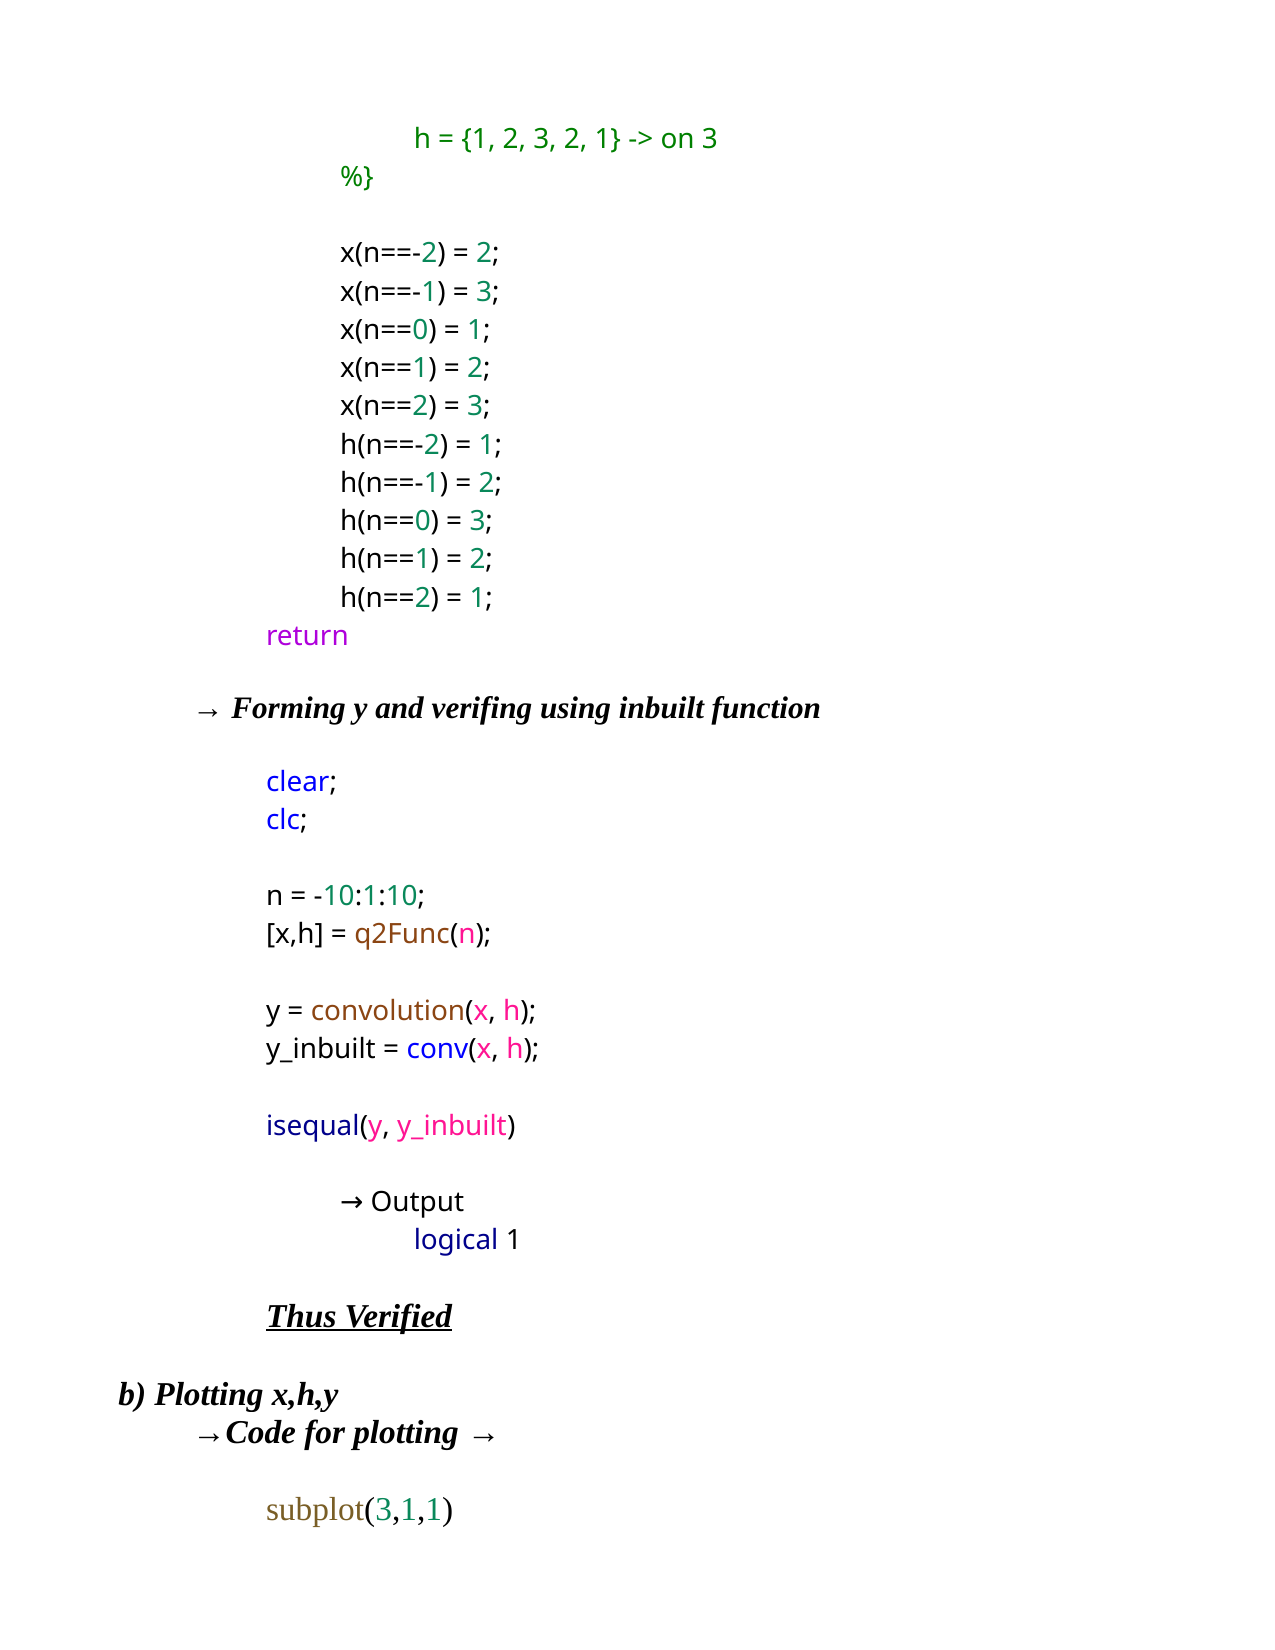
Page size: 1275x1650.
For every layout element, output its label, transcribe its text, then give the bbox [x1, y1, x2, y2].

text x(n==-1) = 3; [118, 271, 1157, 309]
text clear; [118, 761, 1157, 799]
text → Output [118, 1181, 1157, 1220]
text logical 1 [118, 1220, 1157, 1258]
text → Forming y and verifing using inbuilt function [118, 689, 1157, 725]
text →Code for plotting → [118, 1412, 1157, 1450]
text x(n==1) = 2; [118, 347, 1157, 386]
text return [118, 615, 1157, 653]
text y = convolution(x, h); [118, 990, 1157, 1028]
text subplot(3,1,1) [118, 1489, 1157, 1527]
text h(n==-2) = 1; [118, 424, 1157, 462]
text h(n==0) = 3; [118, 500, 1157, 539]
text n = -10:1:10; [118, 876, 1157, 914]
text [x,h] = q2Func(n); [118, 914, 1157, 952]
text h = {1, 2, 3, 2, 1} -> on 3 [118, 118, 1157, 156]
text x(n==-2) = 2; [118, 233, 1157, 271]
text x(n==2) = 3; [118, 386, 1157, 424]
text Thus Verified [118, 1296, 1157, 1335]
text b) Plotting x,h,y [118, 1374, 1157, 1412]
text h(n==1) = 2; [118, 539, 1157, 577]
text clc; [118, 799, 1157, 837]
text isequal(y, y_inbuilt) [118, 1105, 1157, 1143]
text h(n==-1) = 2; [118, 462, 1157, 500]
text x(n==0) = 1; [118, 309, 1157, 347]
text %} [118, 156, 1157, 194]
text h(n==2) = 1; [118, 577, 1157, 615]
text y_inbuilt = conv(x, h); [118, 1028, 1157, 1067]
